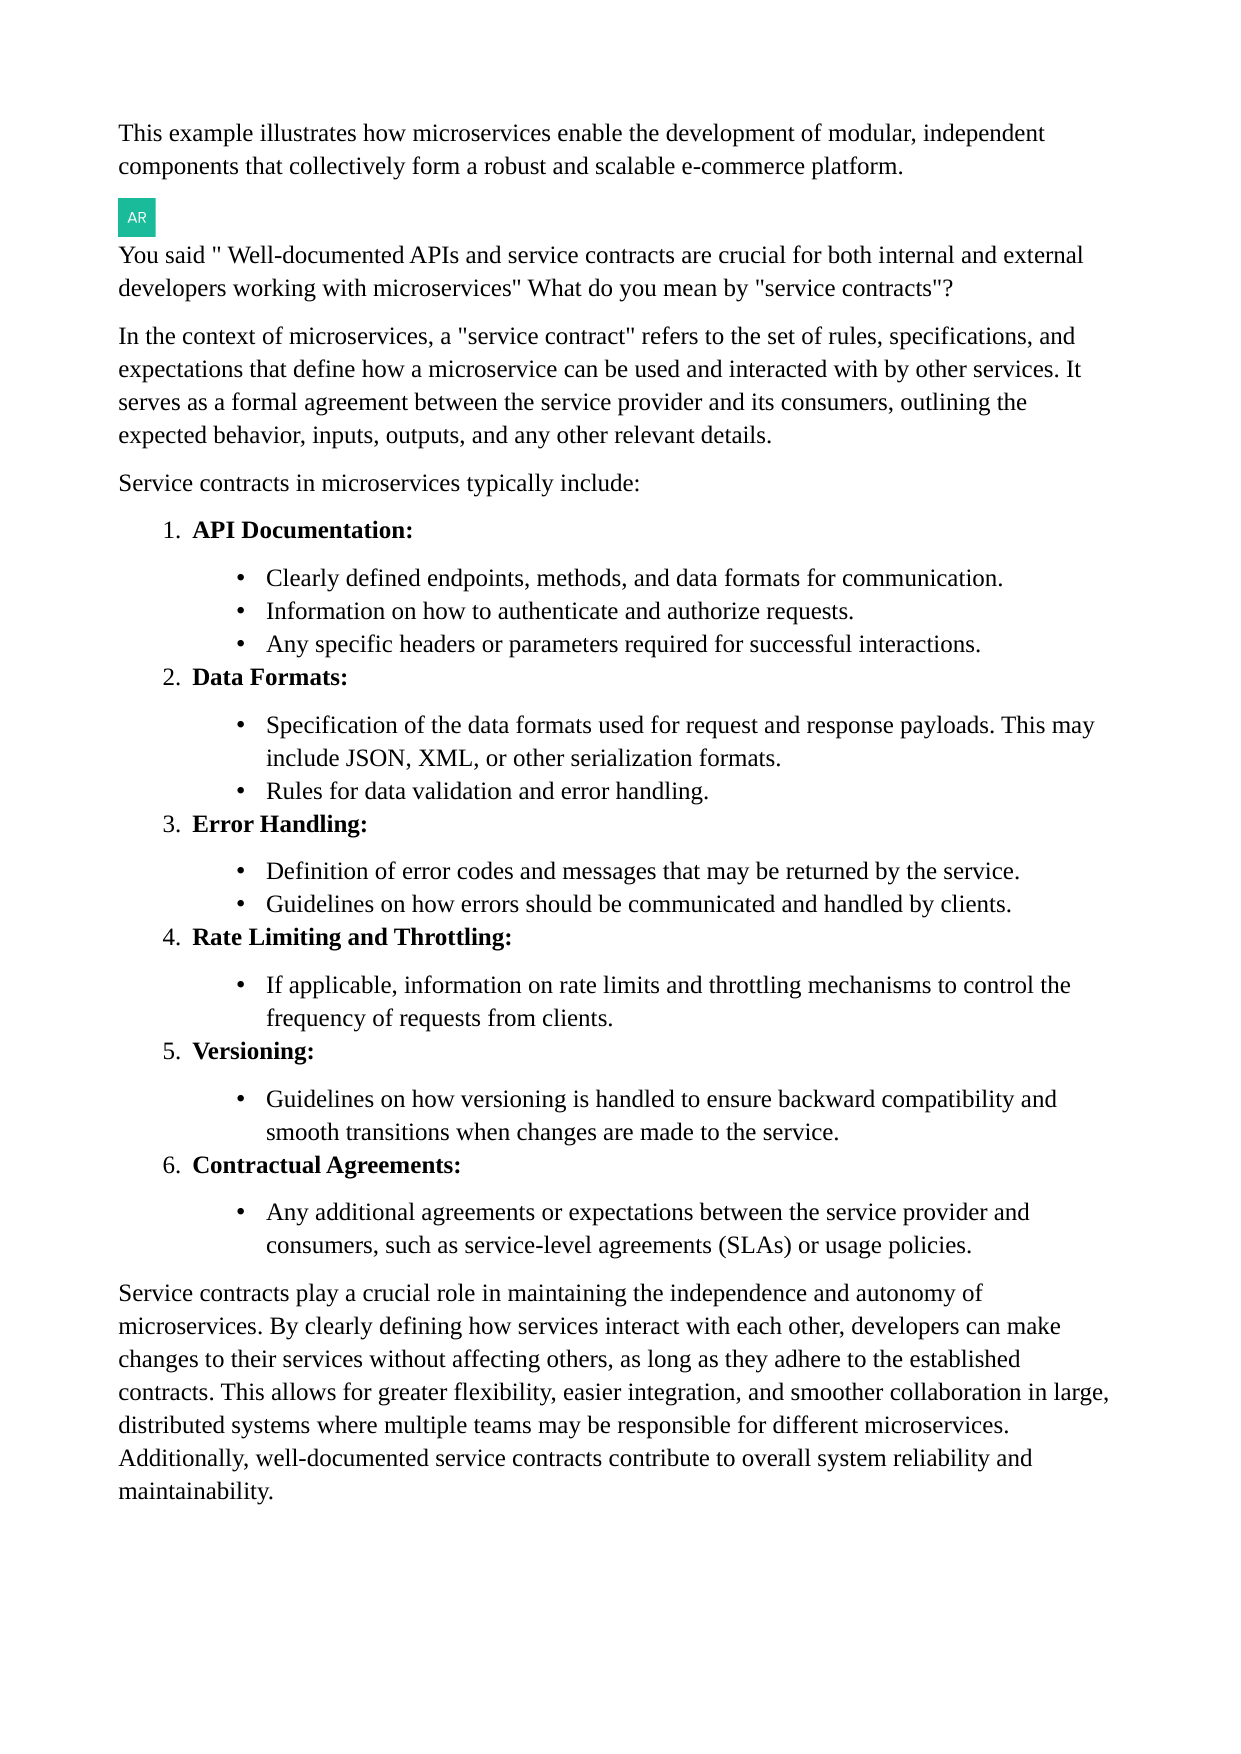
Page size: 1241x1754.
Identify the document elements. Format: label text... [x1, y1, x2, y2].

list Specification of the data formats used for request and response payloads. This may include JSON, XML, or other serialization formats. [236, 710, 1122, 771]
list Data Formats: [162, 662, 1122, 691]
list Error Handling: [162, 809, 1122, 837]
list Contractual Agreements: [162, 1150, 1122, 1178]
text This example illustrates how microservices enable the development of modular, independent components that collectively form a robust and scalable e-commerce platform. [118, 118, 1122, 180]
list Definition of error codes and messages that may be returned by the service. [236, 856, 1122, 885]
picture [118, 198, 156, 237]
list Guidelines on how errors should be communicated and handled by clients. [236, 889, 1122, 918]
list Any specific headers or parameters required for successful interactions. [236, 629, 1122, 658]
list Versioning: [162, 1036, 1122, 1065]
text In the context of microservices, a "service contract" refers to the set of rules, specifications, and expectations that define how a microservice can be used and interacted with by other services. It serves as a formal agreement between the service provider and its consumers, outlining the expected behavior, inputs, outputs, and any other relevant details. [118, 321, 1122, 449]
list Rate Limiting and Throttling: [162, 922, 1122, 951]
list If applicable, information on rate limits and throttling mechanisms to control the frequency of requests from clients. [236, 970, 1122, 1032]
text You said " Well-documented APIs and service contracts are crucial for both internal and external developers working with microservices" What do you mean by "service contracts"? [118, 241, 1122, 302]
list API Documentation: [162, 515, 1122, 544]
list Rules for data validation and error handling. [236, 776, 1122, 804]
list Any additional agreements or expectations between the service provider and consumers, such as service-level agreements (SLAs) or usage policies. [236, 1197, 1122, 1259]
list Guidelines on how versioning is handled to ensure backward compatibility and smooth transitions when changes are made to the service. [236, 1084, 1122, 1145]
text Service contracts play a crucial role in maintaining the independence and autonomy of microservices. By clearly defining how services interact with each other, developers can make changes to their services without affecting others, as long as they adhere to the established contracts. This allows for greater flexibility, easier integration, and smoother collaboration in large, distributed systems where multiple teams may be responsible for different microservices. Additionally, well-documented service contracts contribute to overall system reliability and maintainability. [118, 1278, 1122, 1505]
text Service contracts in microservices typically include: [118, 468, 1122, 497]
list Clearly defined endpoints, methods, and data formats for communication. [236, 563, 1122, 592]
list Information on how to authenticate and authorize requests. [236, 596, 1122, 625]
